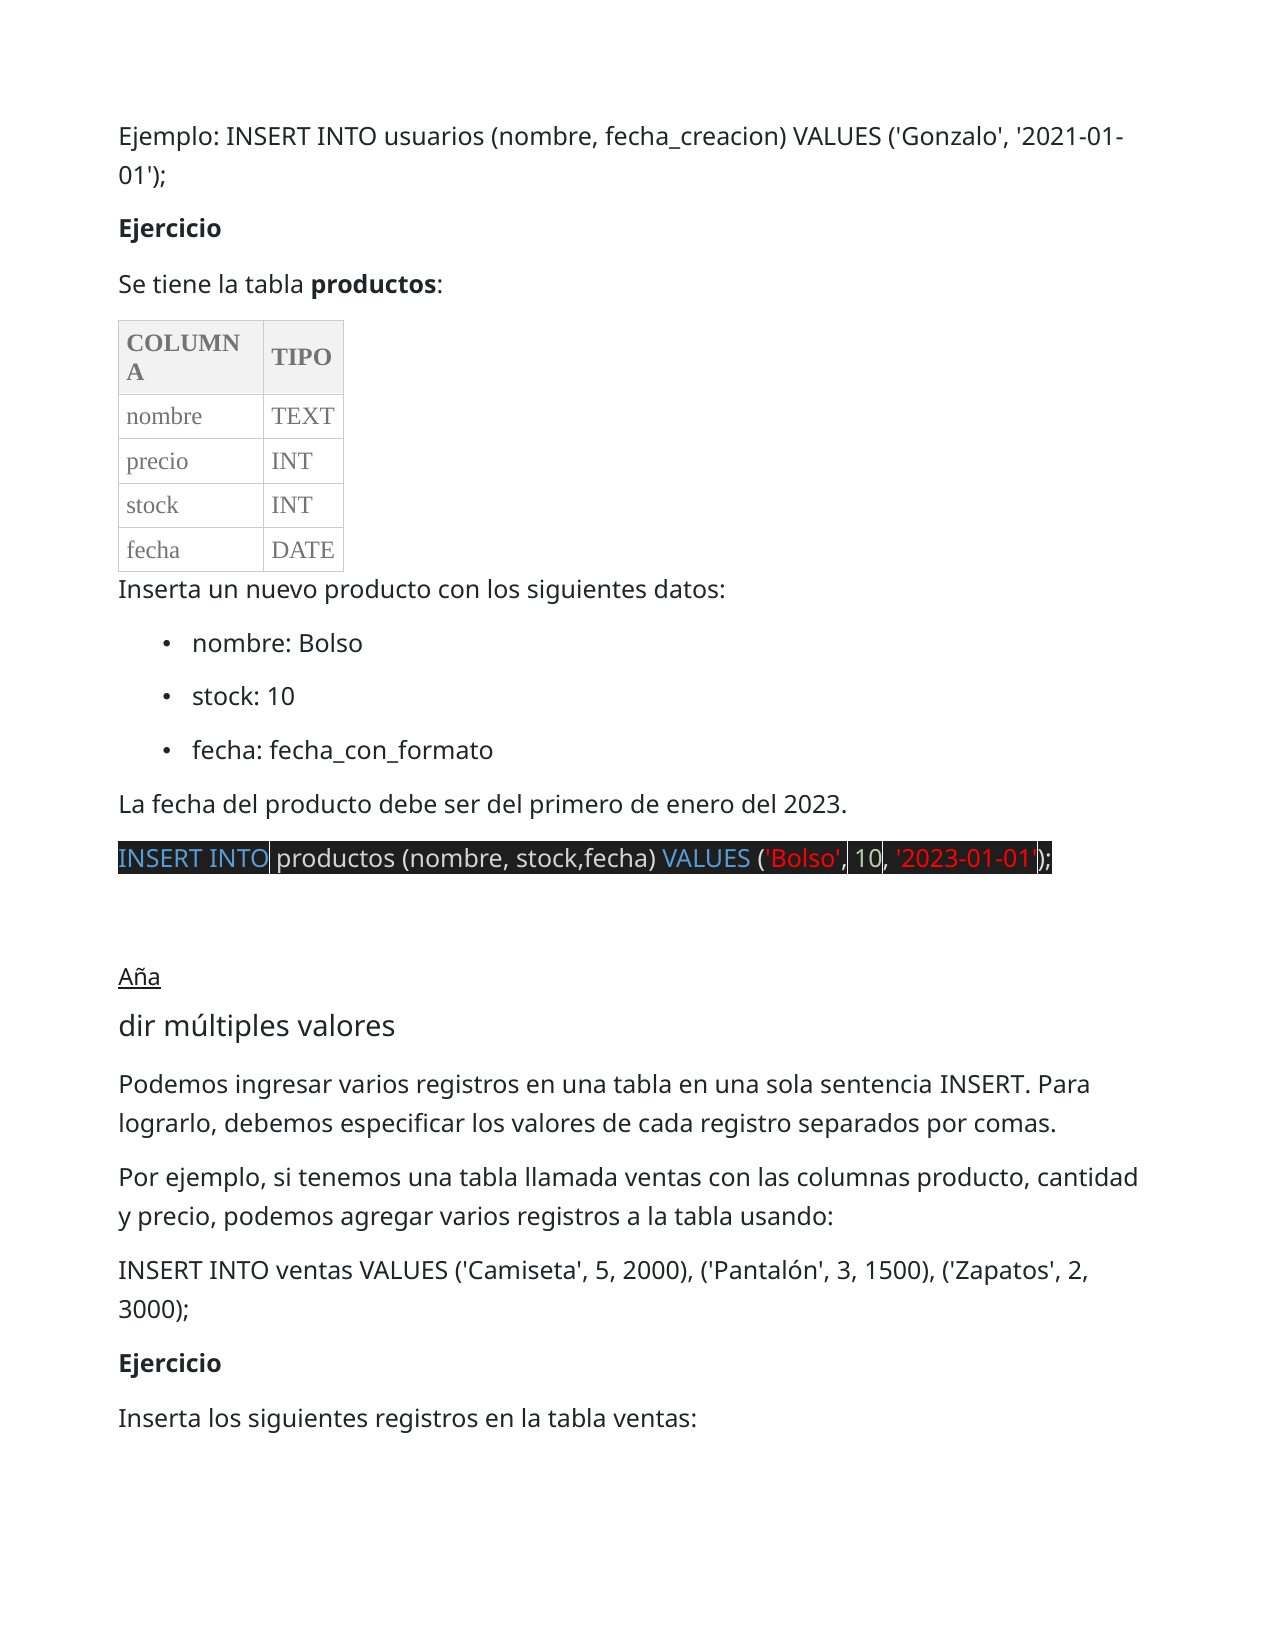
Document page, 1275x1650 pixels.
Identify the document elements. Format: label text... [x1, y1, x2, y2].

subtitle Ejercicio [118, 1346, 1157, 1380]
list stock: 10 [162, 679, 1157, 713]
text La fecha del producto debe ser del primero de enero del 2023. [118, 786, 1157, 821]
subtitle Aña [118, 958, 1157, 992]
table_cell INT [264, 484, 343, 527]
table_cell INT [264, 439, 343, 482]
text Ejemplo: INSERT INTO usuarios (nombre, fecha_creacion) VALUES ('Gonzalo', '2021-01-01'); [118, 118, 1157, 191]
table_header COLUMNA [119, 321, 263, 393]
text INSERT INTO ventas VALUES ('Camiseta', 5, 2000), ('Pantalón', 3, 1500), ('Zapatos', 2, 3000); [118, 1253, 1157, 1326]
table_cell stock [119, 484, 263, 527]
subtitle dir múltiples valores [118, 1005, 1157, 1044]
subtitle Ejercicio [118, 211, 1157, 245]
table_cell TEXT [264, 395, 343, 438]
table_cell nombre [119, 395, 263, 438]
text Se tiene la tabla productos: [118, 266, 1157, 301]
list nombre: Bolso [162, 625, 1157, 659]
text Inserta los siguientes registros en la tabla ventas: [118, 1401, 1157, 1435]
list fecha: fecha_con_formato [162, 733, 1157, 767]
table_cell DATE [264, 528, 343, 571]
table_header TIPO [264, 321, 343, 393]
table_cell precio [119, 439, 263, 482]
table_cell fecha [119, 528, 263, 571]
text Por ejemplo, si tenemos una tabla llamada ventas con las columnas producto, cantidad y precio, podemos agregar varios registros a la tabla usando: [118, 1160, 1157, 1233]
text Inserta un nuevo producto con los siguientes datos: [118, 571, 1157, 606]
text Podemos ingresar varios registros en una tabla en una sola sentencia INSERT. Para lograrlo, debemos especificar los valores de cada registro separados por comas. [118, 1067, 1157, 1140]
text INSERT INTO productos (nombre, stock,fecha) VALUES ('Bolso', 10, '2023-01-01'); [118, 840, 1157, 874]
